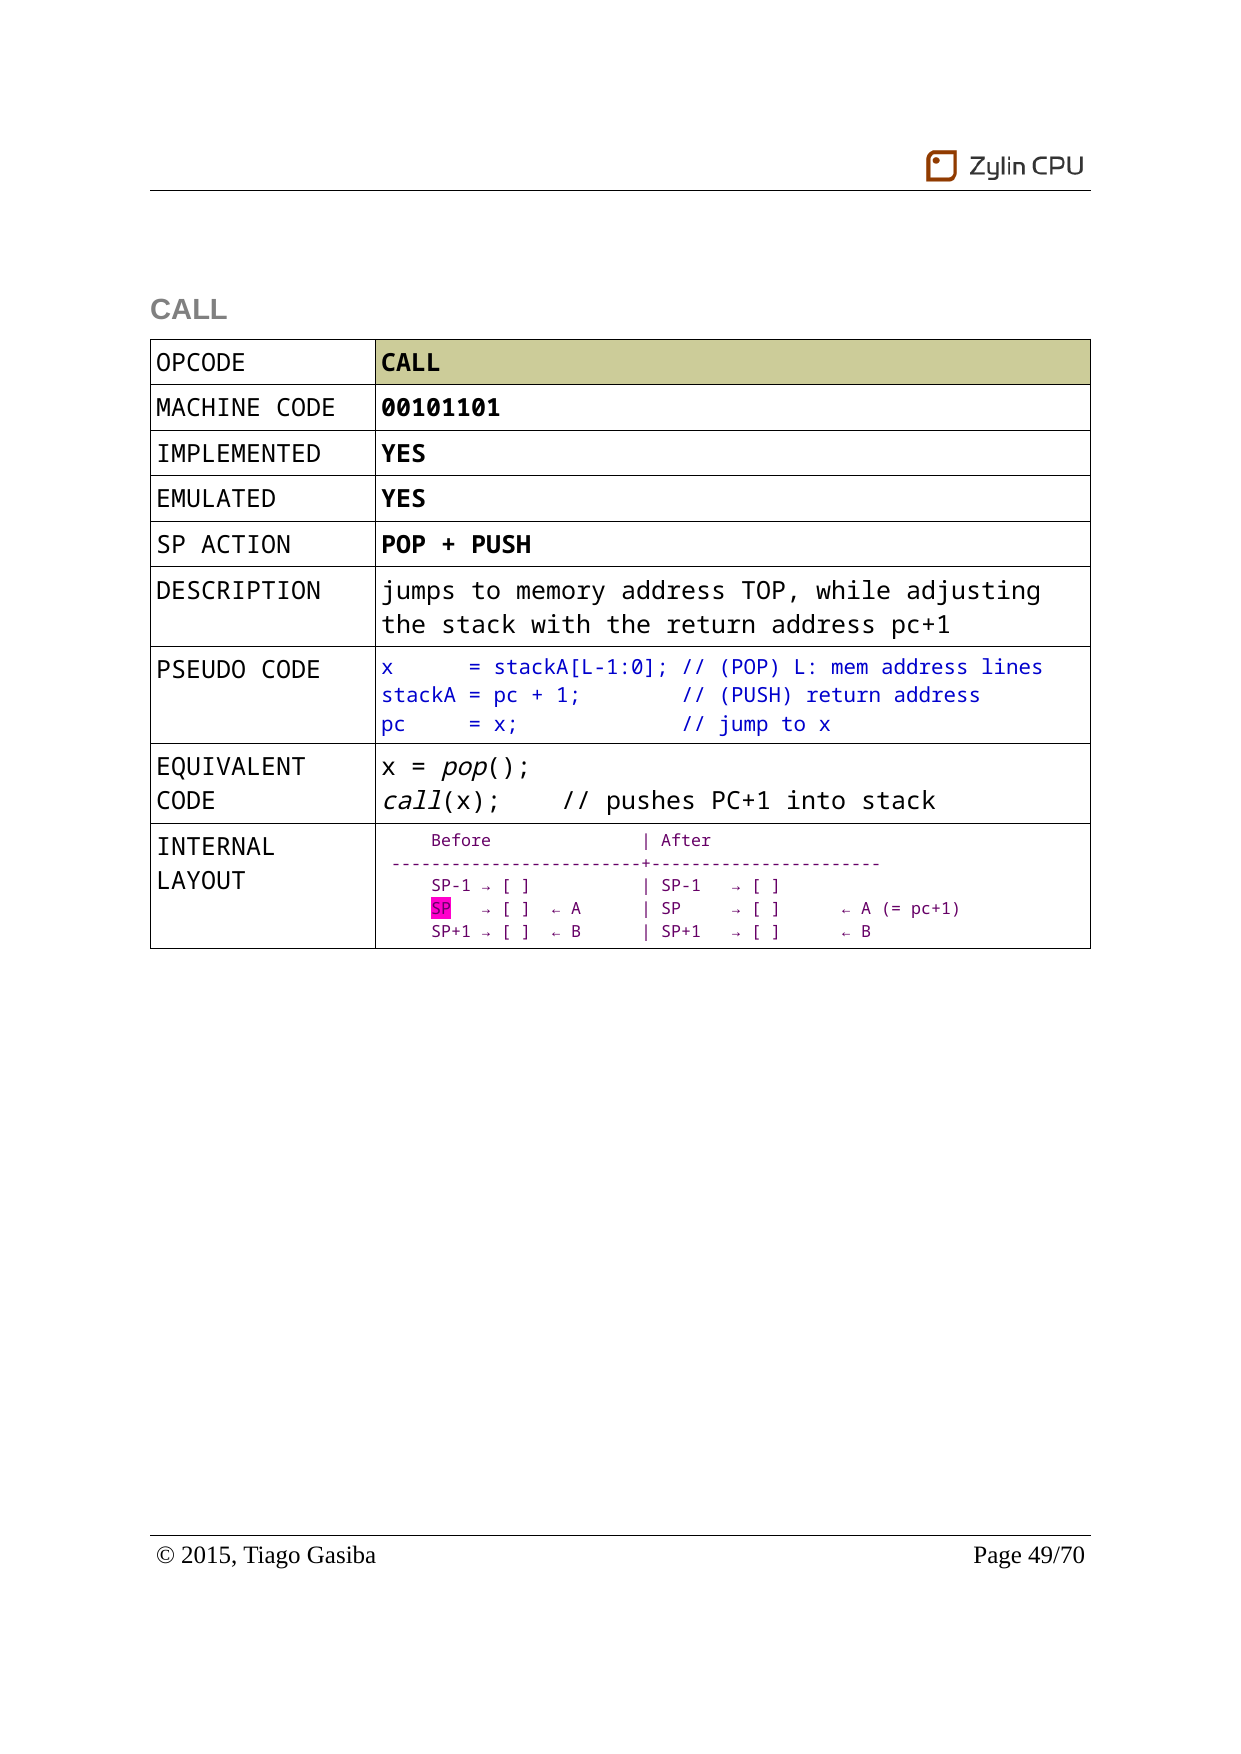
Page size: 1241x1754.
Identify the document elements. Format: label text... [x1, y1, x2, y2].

table_cell YES [376, 476, 1090, 521]
table_cell YES [376, 431, 1090, 475]
table_cell x = stackA[L-1:0]; // (POP) L: mem address lines stackA = pc + 1; // (PUSH) return address pc = x; // jump to x [376, 647, 1090, 743]
picture [922, 148, 1151, 185]
table_cell IMPLEMENTED [151, 431, 375, 475]
subtitle CALL [150, 292, 1091, 326]
table_cell POP + PUSH [376, 522, 1090, 566]
table_cell PSEUDO CODE [151, 647, 375, 743]
table_header OPCODE [151, 340, 375, 384]
table_cell EMULATED [151, 476, 375, 521]
table_cell x = pop(); call(x); // pushes PC+1 into stack [376, 744, 1090, 823]
table_header CALL [376, 340, 1090, 384]
table_cell MACHINE CODE [151, 385, 375, 430]
table_cell jumps to memory address TOP, while adjusting the stack with the return address pc+1 [376, 567, 1090, 646]
table_cell EQUIVALENT CODE [151, 744, 375, 823]
table_cell Before | After -------------------------+----------------------- SP-1 → [ ] | SP-1 → [ ] SP → [ ] ← A | SP → [ ] ← A (= pc+1) SP+1 → [ ] ← B | SP+1 → [ ] ← B [376, 824, 1090, 948]
table_cell SP ACTION [151, 522, 375, 566]
table_cell INTERNAL LAYOUT [151, 824, 375, 948]
table_cell 00101101 [376, 385, 1090, 430]
table_cell DESCRIPTION [151, 567, 375, 646]
